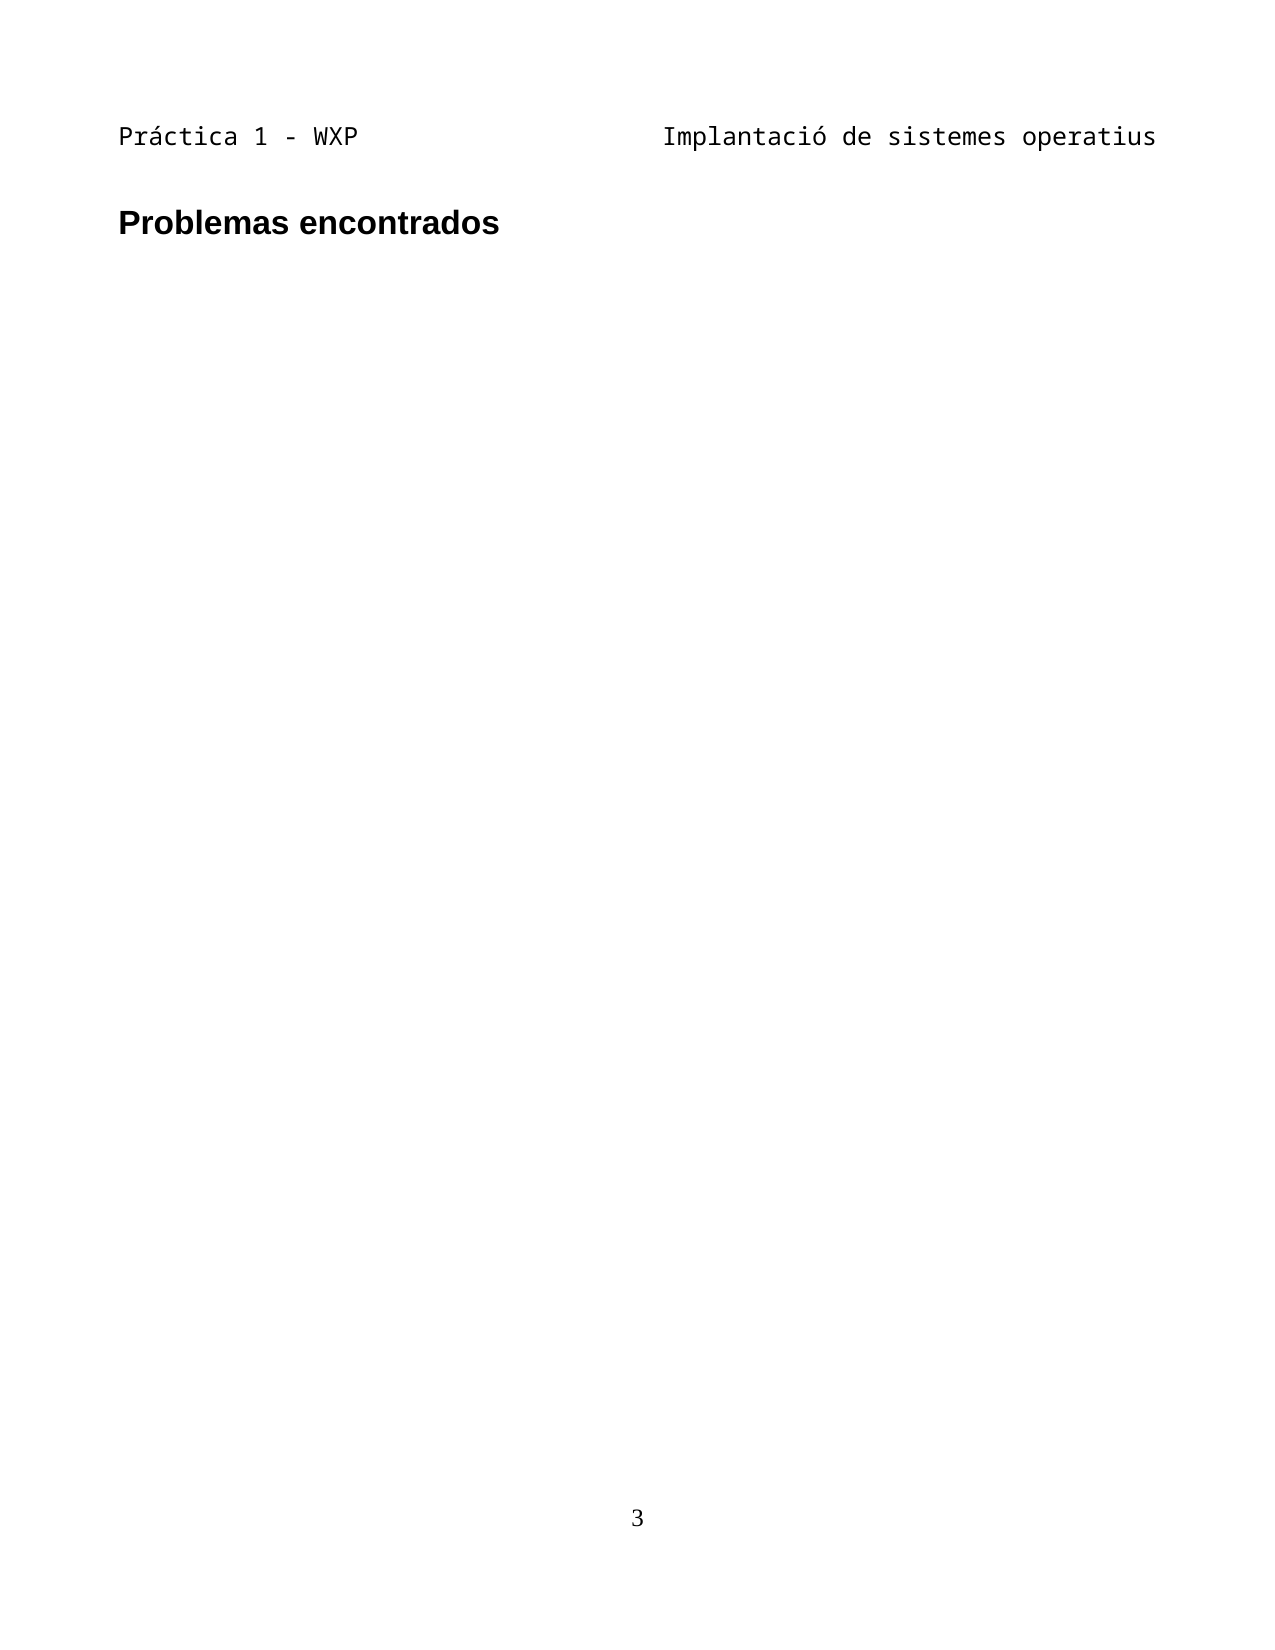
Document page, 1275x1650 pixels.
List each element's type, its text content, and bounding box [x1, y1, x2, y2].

text Problemas encontrados [118, 202, 1157, 241]
